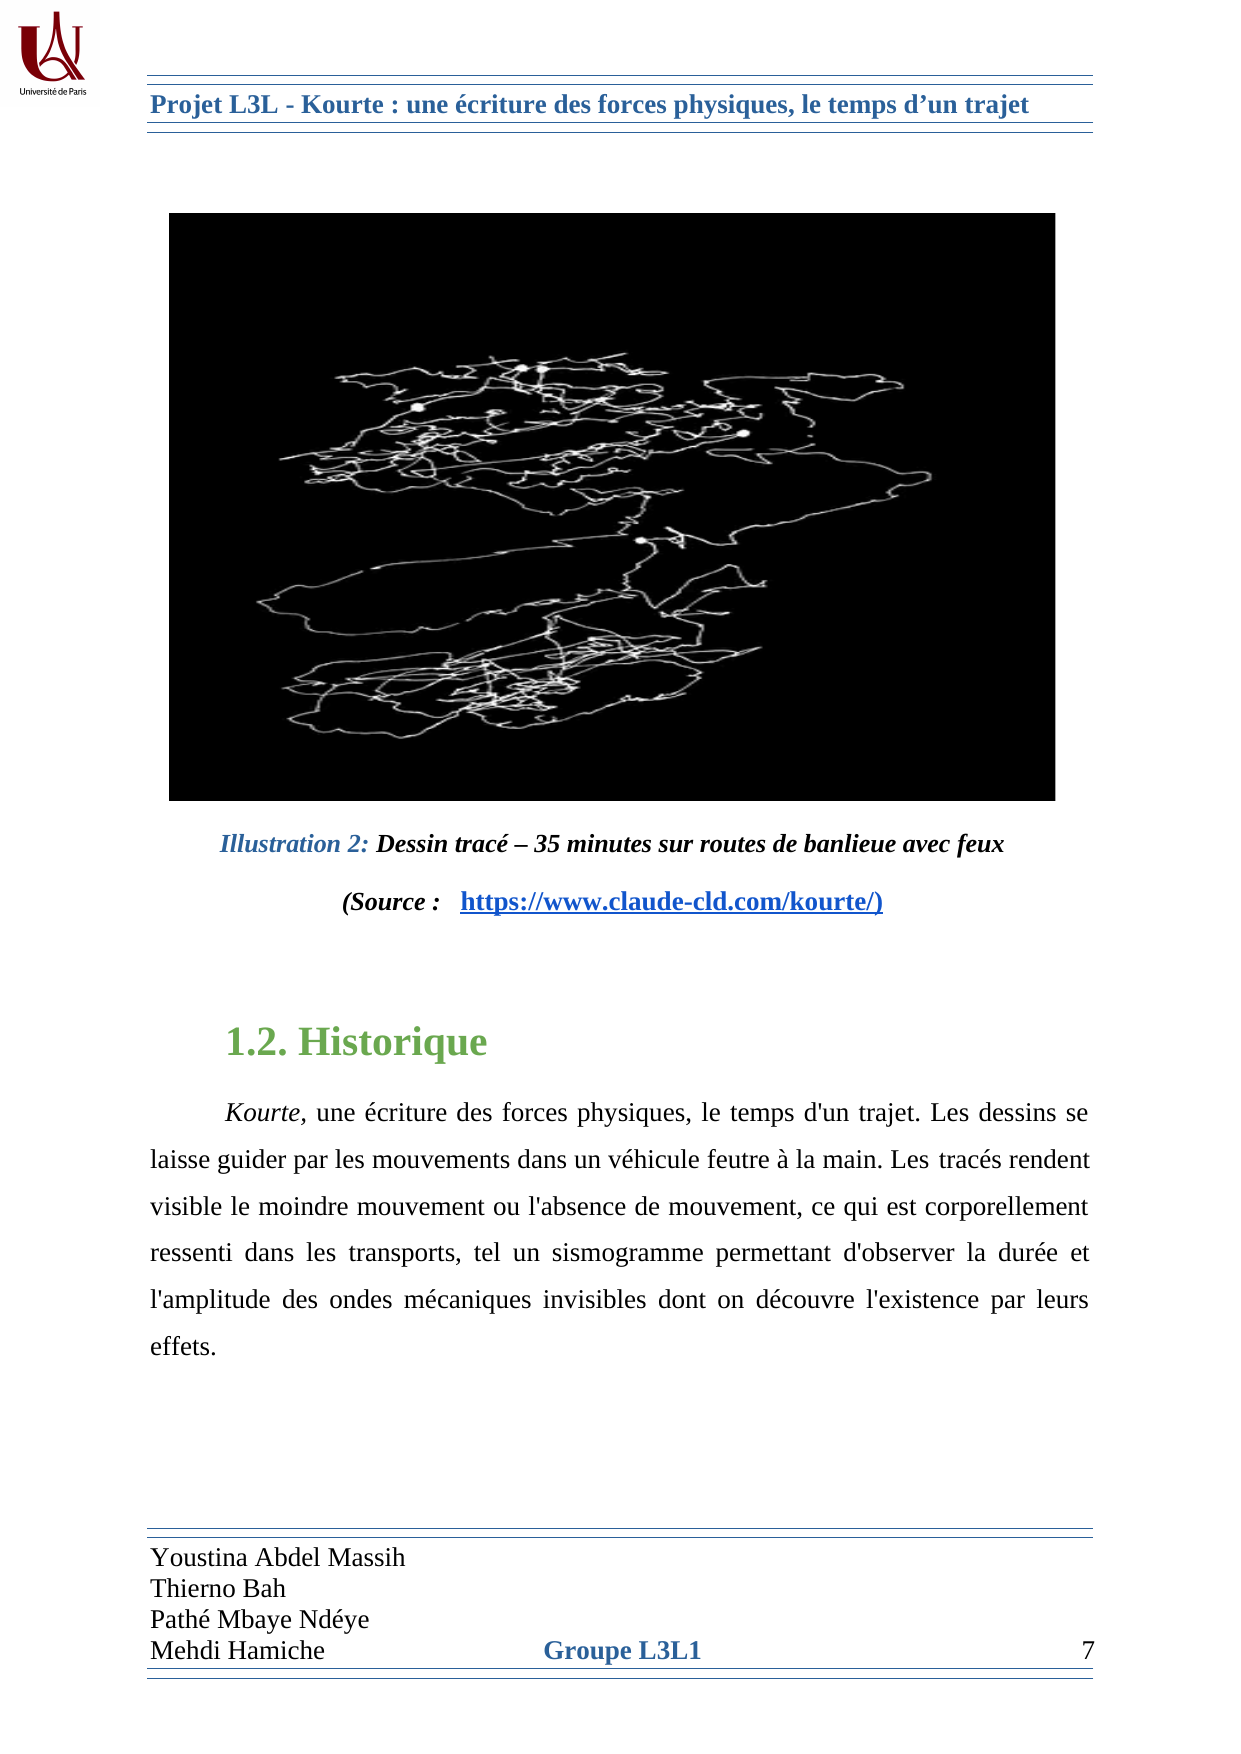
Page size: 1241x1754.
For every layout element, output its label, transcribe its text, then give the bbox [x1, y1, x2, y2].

picture [169, 213, 1056, 801]
text Kourte, une écriture des forces physiques, le temps d'un trajet. Les dessins se laisse guider par les mouvements dans un véhicule feutre à la main. Les tracés rendent visible le moindre mouvement ou l'absence de mouvement, ce qui est corporellement ressenti dans les transports, tel un sismogramme permettant d'observer la durée et l'amplitude des ondes mécaniques invisibles dont on découvre l'existence par leurs effets. [150, 1096, 1090, 1361]
text Illustration 2: Dessin tracé – 35 minutes sur routes de banlieue avec feux [160, 213, 1064, 858]
subtitle 1.2. Historique [150, 1016, 1090, 1064]
picture [0, 0, 101, 107]
text (Source : https://www.claude-cld.com/kourte/) [160, 885, 1064, 916]
